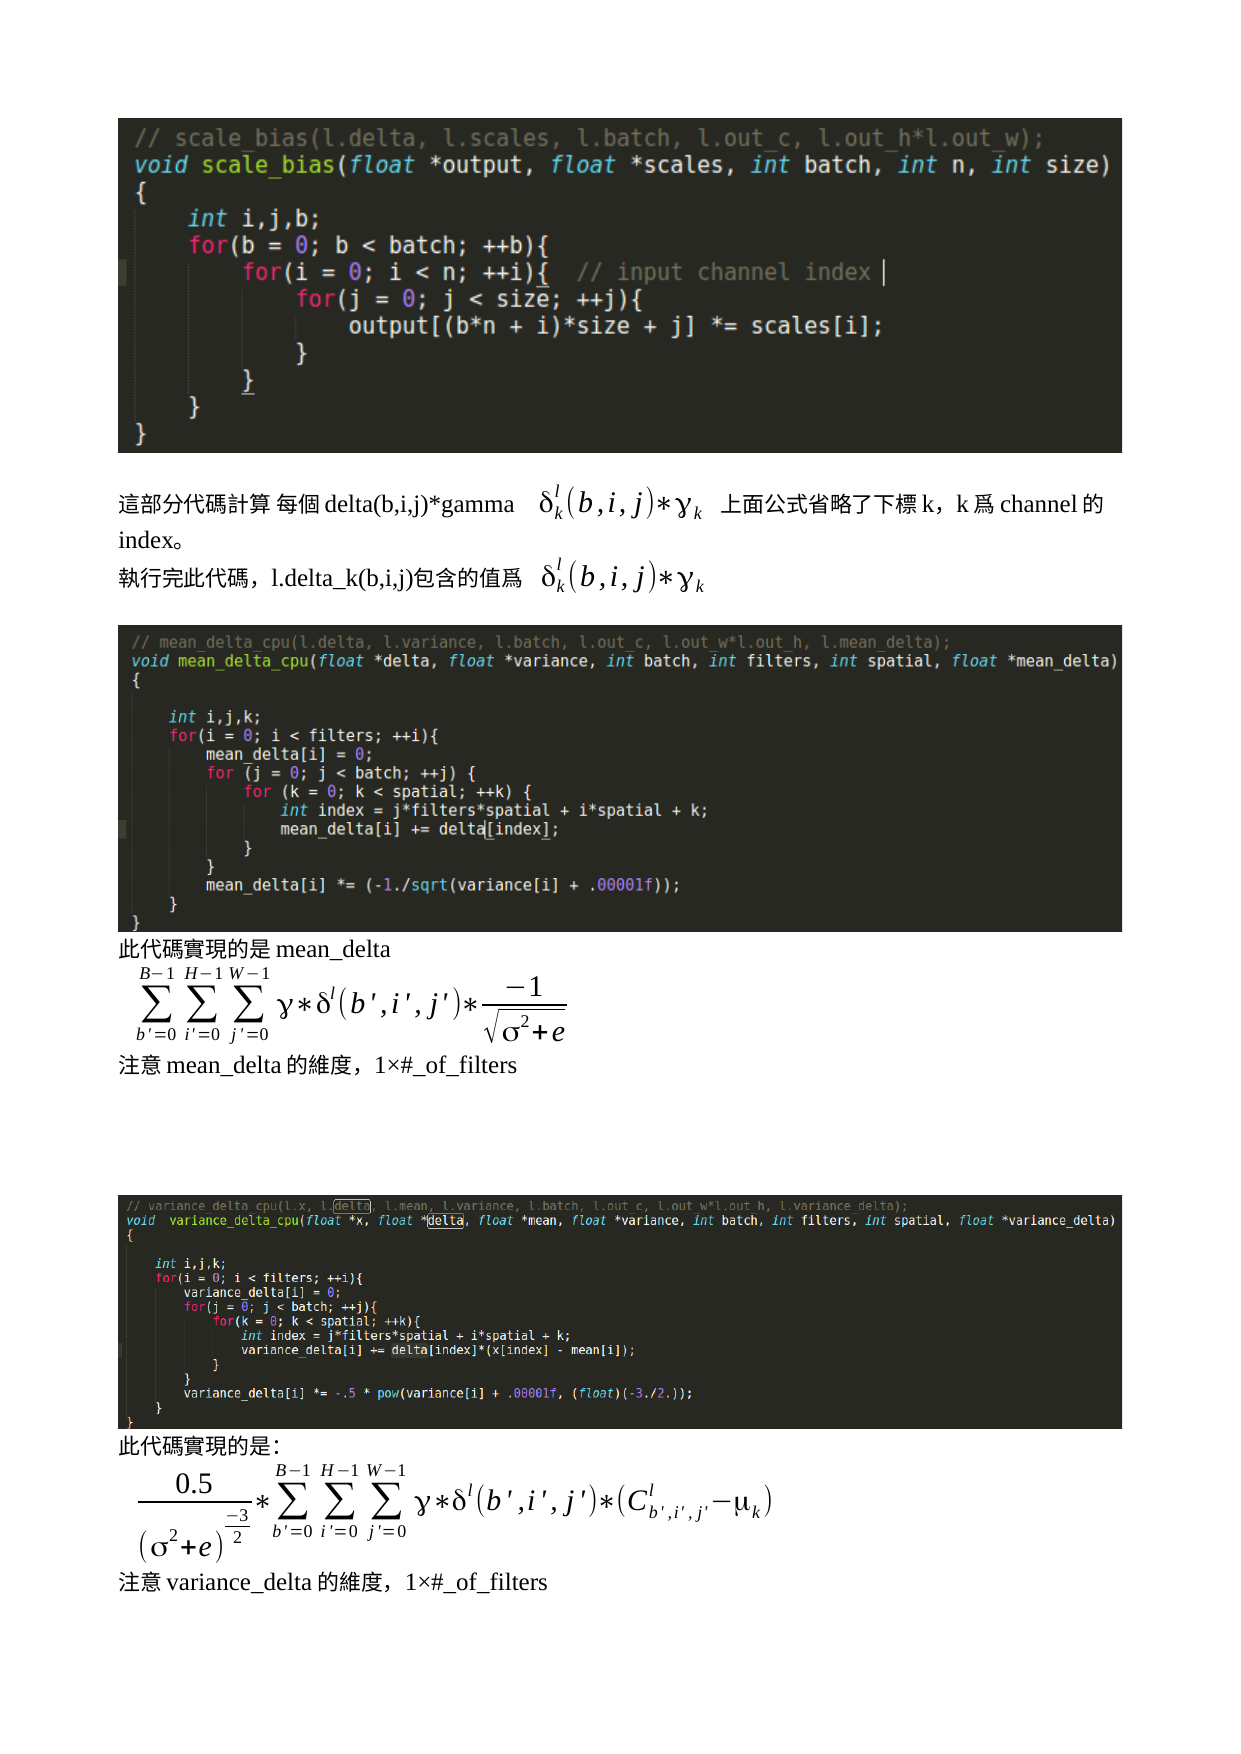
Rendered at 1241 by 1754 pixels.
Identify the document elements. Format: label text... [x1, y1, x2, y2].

text 此代碼實現的是mean_delta [118, 932, 1122, 963]
text 此代碼實現的是： [118, 1429, 1122, 1461]
picture [118, 1195, 1123, 1429]
picture [118, 625, 1123, 932]
text 這部分代碼計算 每個delta(b,i,j)*gamma 上面公式省略了下標k，k爲channel的index。 [118, 481, 1122, 555]
picture [118, 118, 1123, 453]
text 執行完此代碼，l.delta_k(b,i,j)包含的值爲 [118, 555, 1122, 597]
text 注意variance_delta的維度，1×#_of_filters [118, 1565, 1122, 1597]
text 注意mean_delta的維度，1×#_of_filters [118, 1048, 1122, 1080]
